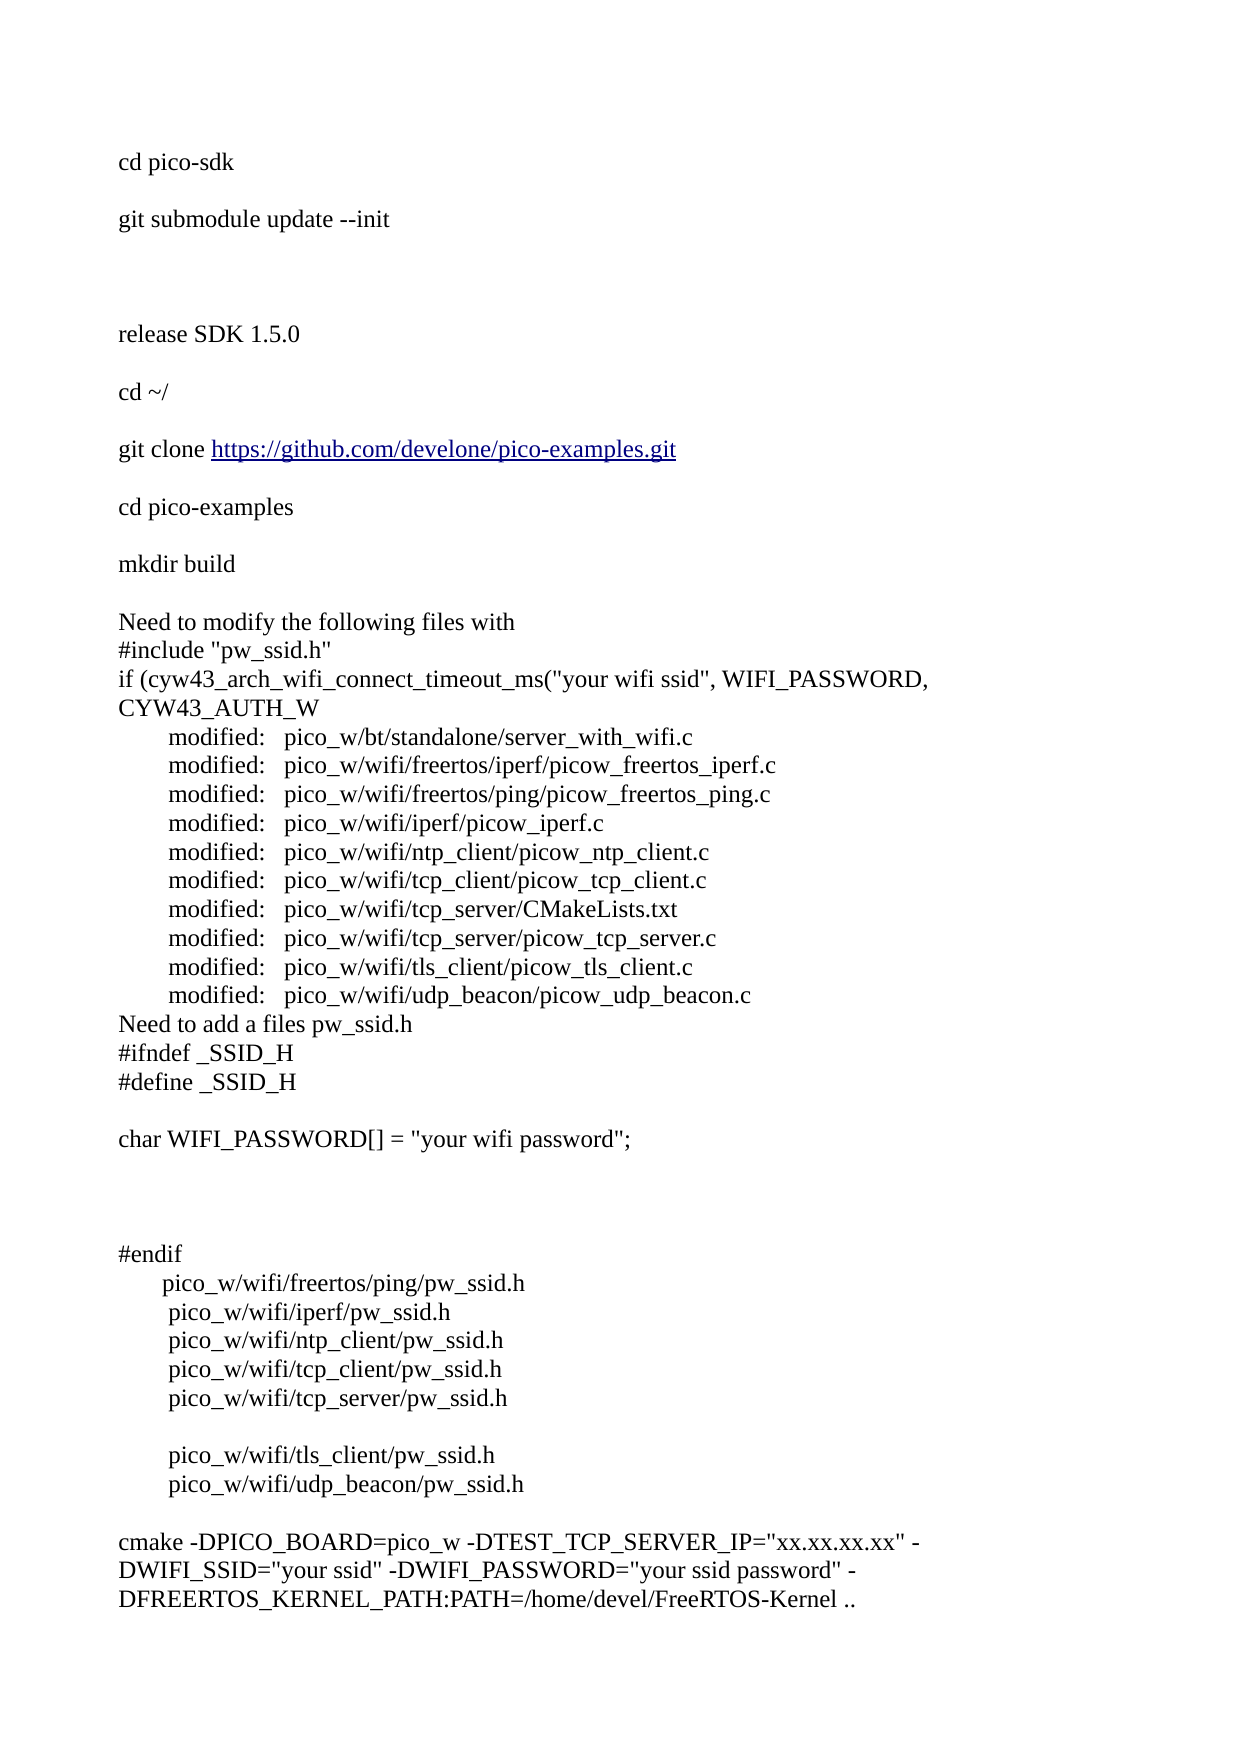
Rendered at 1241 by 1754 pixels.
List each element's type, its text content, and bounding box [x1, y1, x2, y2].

text modified: pico_w/wifi/tcp_server/CMakeLists.txt [118, 894, 1122, 923]
text modified: pico_w/wifi/tcp_client/picow_tcp_client.c [118, 866, 1122, 894]
text pico_w/wifi/tcp_server/pw_ssid.h [118, 1383, 1122, 1412]
text modified: pico_w/bt/standalone/server_with_wifi.c [118, 722, 1122, 751]
text release SDK 1.5.0 [118, 319, 1122, 348]
text pico_w/wifi/iperf/pw_ssid.h [118, 1297, 1122, 1326]
text git submodule update --init [118, 204, 1122, 233]
text modified: pico_w/wifi/ntp_client/picow_ntp_client.c [118, 837, 1122, 866]
text pico_w/wifi/freertos/ping/pw_ssid.h [118, 1268, 1122, 1297]
text pico_w/wifi/tcp_client/pw_ssid.h [118, 1354, 1122, 1383]
text cd pico-examples [118, 492, 1122, 521]
text Need to modify the following files with [118, 607, 1122, 636]
text modified: pico_w/wifi/tcp_server/picow_tcp_server.c [118, 923, 1122, 952]
text #define _SSID_H [118, 1067, 1122, 1096]
text #ifndef _SSID_H [118, 1038, 1122, 1067]
text modified: pico_w/wifi/freertos/iperf/picow_freertos_iperf.c [118, 751, 1122, 779]
text cmake -DPICO_BOARD=pico_w -DTEST_TCP_SERVER_IP="xx.xx.xx.xx" -DWIFI_SSID="your ssid" -DWIFI_PASSWORD="your ssid password" -DFREERTOS_KERNEL_PATH:PATH=/home/devel/FreeRTOS-Kernel .. [118, 1527, 1122, 1613]
text mkdir build [118, 549, 1122, 578]
text pico_w/wifi/tls_client/pw_ssid.h [118, 1441, 1122, 1469]
text Need to add a files pw_ssid.h [118, 1009, 1122, 1038]
text #endif [118, 1239, 1122, 1268]
text cd pico-sdk [118, 147, 1122, 176]
text modified: pico_w/wifi/tls_client/picow_tls_client.c [118, 952, 1122, 981]
text pico_w/wifi/udp_beacon/pw_ssid.h [118, 1469, 1122, 1498]
text char WIFI_PASSWORD[] = "your wifi password"; [118, 1124, 1122, 1153]
text pico_w/wifi/ntp_client/pw_ssid.h [118, 1326, 1122, 1354]
text modified: pico_w/wifi/iperf/picow_iperf.c [118, 808, 1122, 837]
text cd ~/ [118, 377, 1122, 406]
text git clone https://github.com/develone/pico-examples.git [118, 434, 1122, 463]
text modified: pico_w/wifi/udp_beacon/picow_udp_beacon.c [118, 981, 1122, 1009]
text modified: pico_w/wifi/freertos/ping/picow_freertos_ping.c [118, 779, 1122, 808]
text if (cyw43_arch_wifi_connect_timeout_ms("your wifi ssid", WIFI_PASSWORD, CYW43_AUTH_W [118, 664, 1122, 722]
text #include "pw_ssid.h" [118, 636, 1122, 664]
